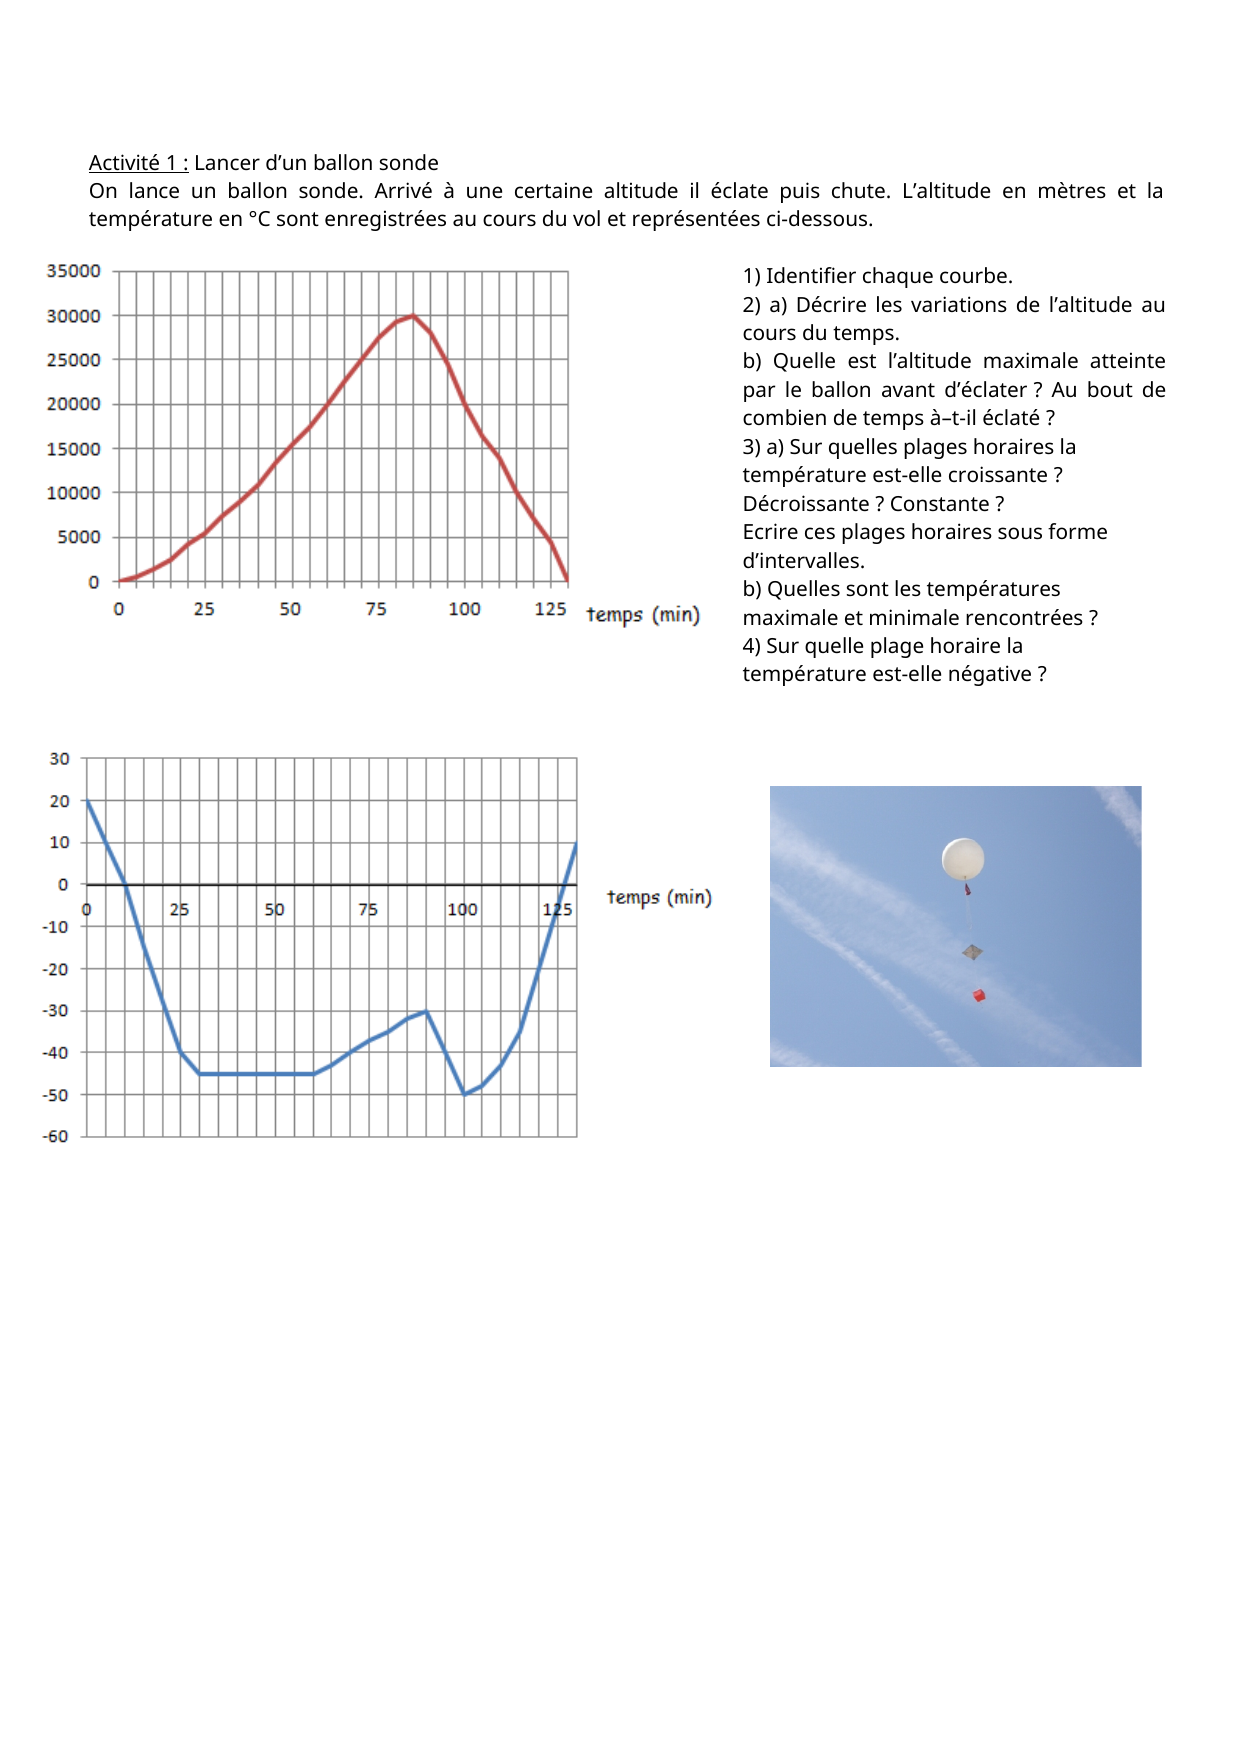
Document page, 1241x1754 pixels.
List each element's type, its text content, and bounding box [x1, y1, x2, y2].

text On lance un ballon sonde. Arrivé à une certaine altitude il éclate puis chute. L’altitude en mètres et la température en °C sont enregistrées au cours du vol et représentées ci-dessous. [89, 176, 1167, 233]
text b) Quelles sont les températures [724, 574, 1167, 603]
text 3) a) Sur quelles plages horaires la [724, 432, 1167, 460]
text 4) Sur quelle plage horaire la [724, 631, 1167, 659]
picture [0, 699, 746, 1195]
text 1) Identifier chaque courbe. [724, 261, 1167, 290]
text Activité 1 : Lancer d’un ballon sonde [89, 148, 1167, 176]
picture [17, 246, 724, 678]
text b) Quelle est l’altitude maximale atteinte par le ballon avant d’éclater ? Au bout de combien de temps à–t-il éclaté ? [724, 347, 1167, 432]
text maximale et minimale rencontrées ? [724, 603, 1167, 631]
text d’intervalles. [724, 546, 1167, 574]
text Décroissante ? Constante ? [724, 489, 1167, 517]
text température est-elle croissante ? [724, 460, 1167, 489]
text 2) a) Décrire les variations de l’altitude au cours du temps. [724, 290, 1167, 347]
picture [770, 786, 1142, 1067]
text température est-elle négative ? [89, 659, 1167, 688]
text Ecrire ces plages horaires sous forme [724, 517, 1167, 546]
